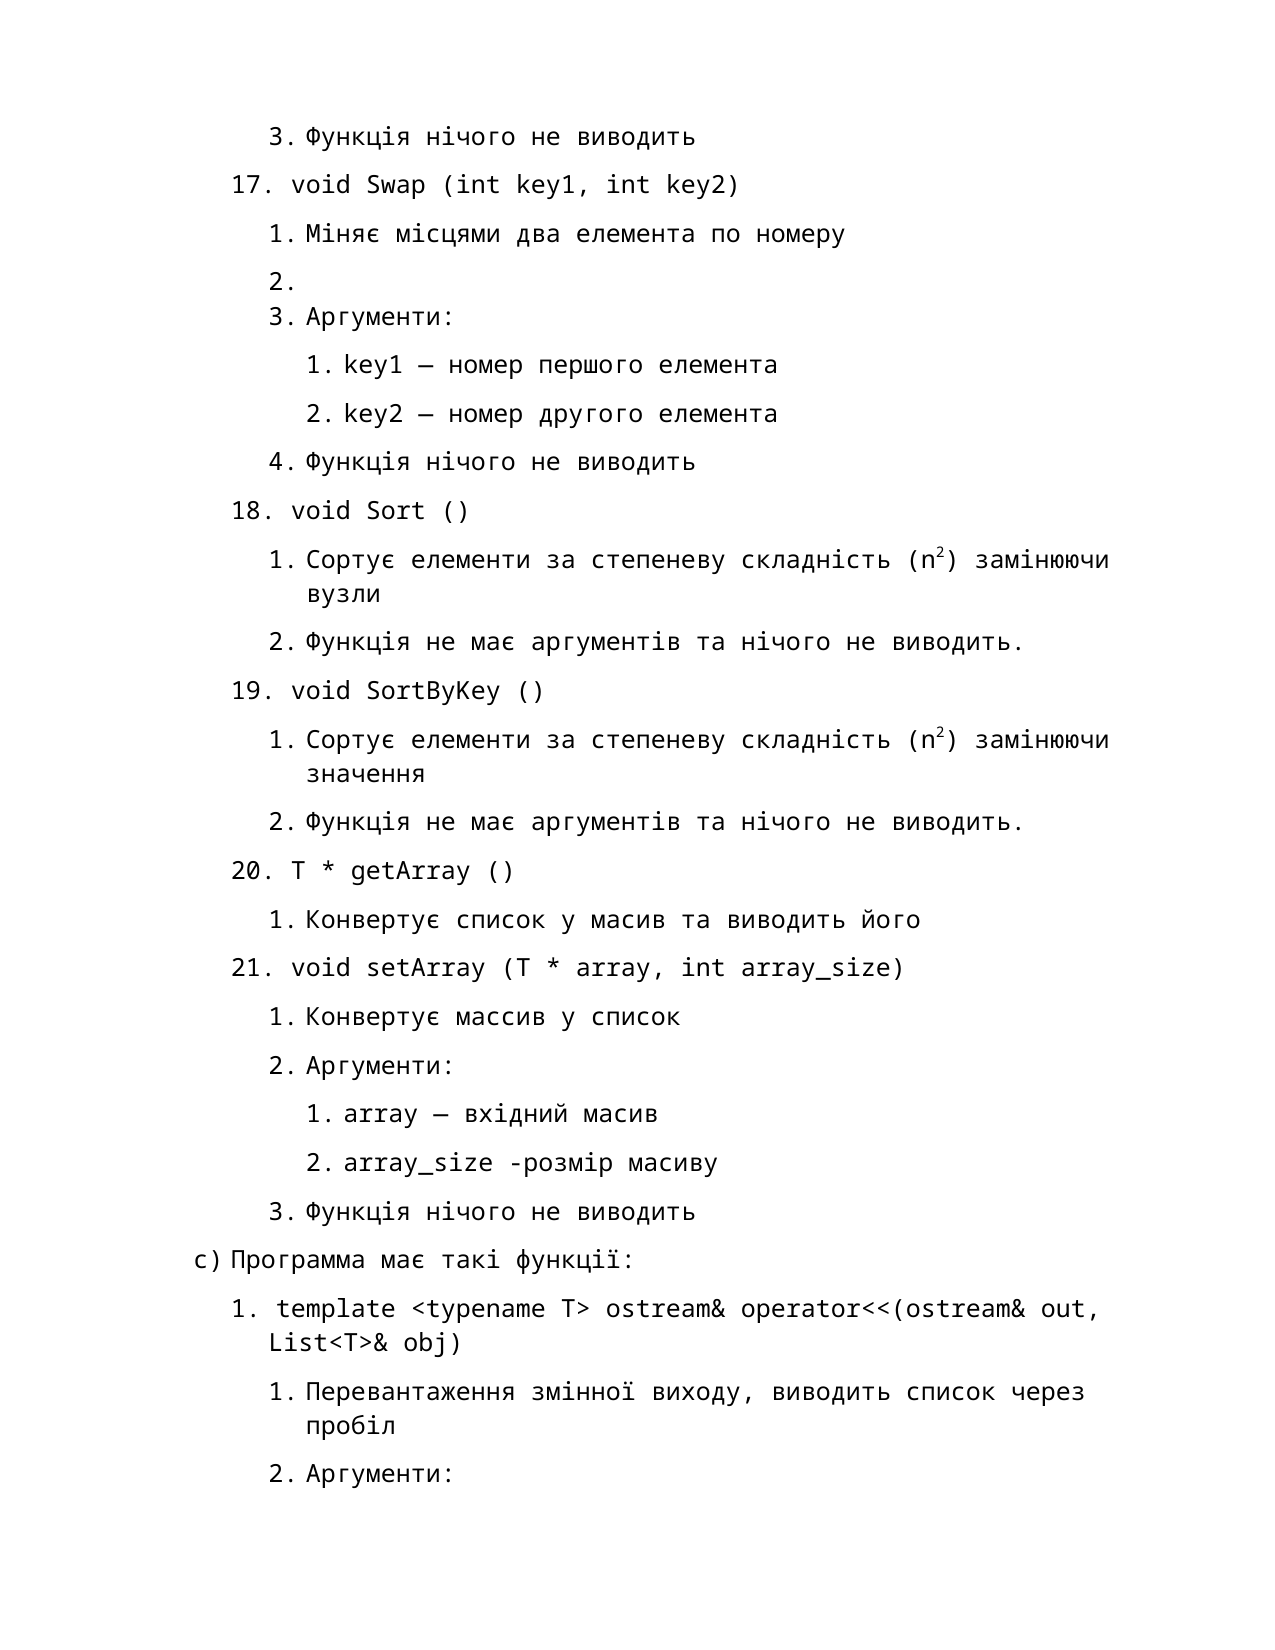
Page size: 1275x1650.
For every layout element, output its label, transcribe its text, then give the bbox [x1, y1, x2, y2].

list Функція не має аргументів та нічого не виводить. [268, 624, 1157, 658]
list Программа має такі функції: [193, 1242, 1157, 1276]
list Сортує елементи за степеневу складність (n2) замінюючи вузли [268, 541, 1157, 609]
list Функція нічого не виводить [268, 118, 1157, 152]
list Міняє місцями два елемента по номеру [268, 215, 1157, 249]
list Аргументи: [268, 1456, 1157, 1490]
list template <typename T> ostream& operator<<(ostream& out, List<T>& obj) [231, 1291, 1157, 1359]
list array — вхідний масив [306, 1096, 1157, 1130]
list Перевантаження змінної виходу, виводить список через пробіл [268, 1373, 1157, 1441]
list void SortByKey () [231, 673, 1157, 707]
list void Sort () [231, 493, 1157, 527]
list Конвертує список у масив та виводить його [268, 901, 1157, 935]
list void setArray (T * array, int array_size) [231, 950, 1157, 984]
list key1 — номер першого елемента [306, 347, 1157, 381]
list Функція не має аргументів та нічого не виводить. [268, 804, 1157, 838]
list Аргументи: [268, 298, 1157, 332]
list Аргументи: [268, 1047, 1157, 1081]
list T * getArray () [231, 853, 1157, 887]
list key2 — номер другого елемента [306, 395, 1157, 429]
list Конвертує массив у список [268, 999, 1157, 1033]
list array_size -розмір масиву [306, 1144, 1157, 1179]
list Сортує елементи за степеневу складність (n2) замінюючи значення [268, 721, 1157, 789]
list Функція нічого не виводить [268, 444, 1157, 478]
list Функція нічого не виводить [268, 1193, 1157, 1227]
list void Swap (int key1, int key2) [231, 167, 1157, 201]
